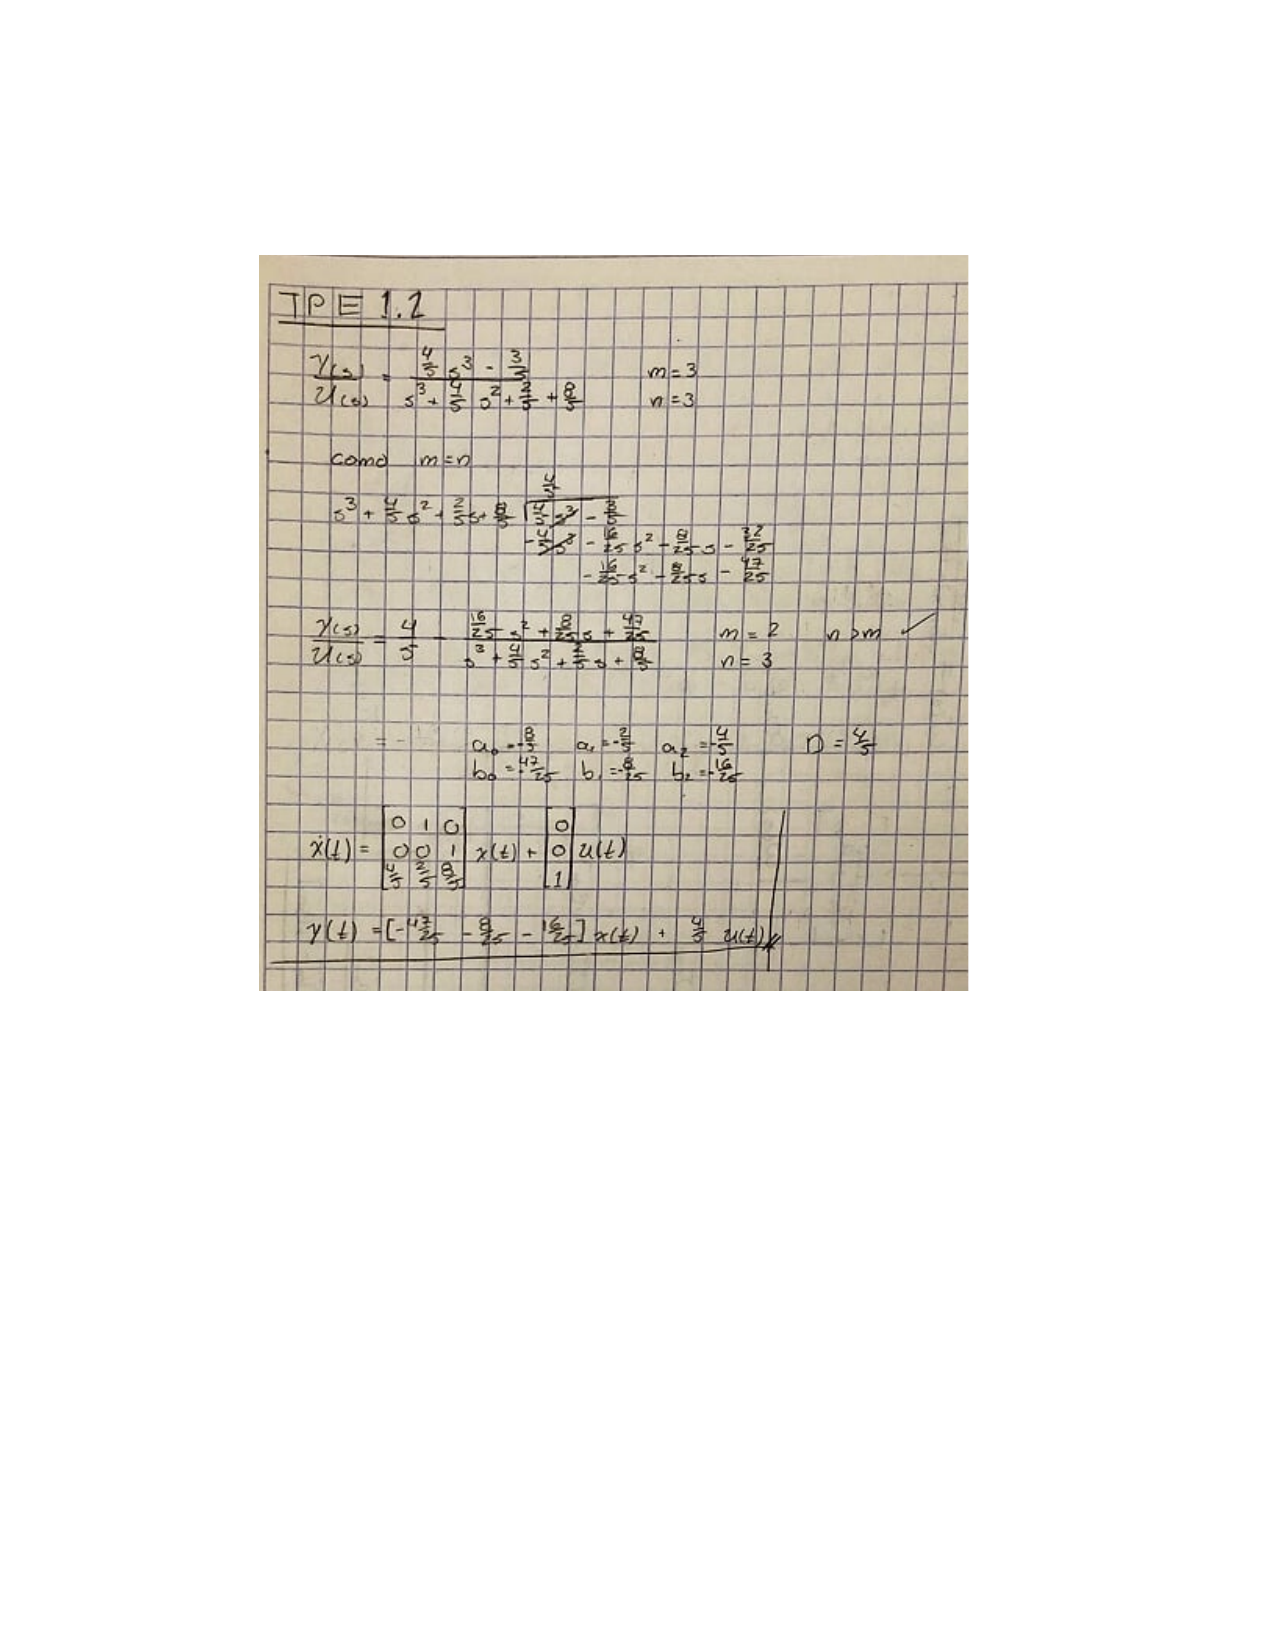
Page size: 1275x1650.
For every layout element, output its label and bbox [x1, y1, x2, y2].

picture [259, 255, 969, 991]
